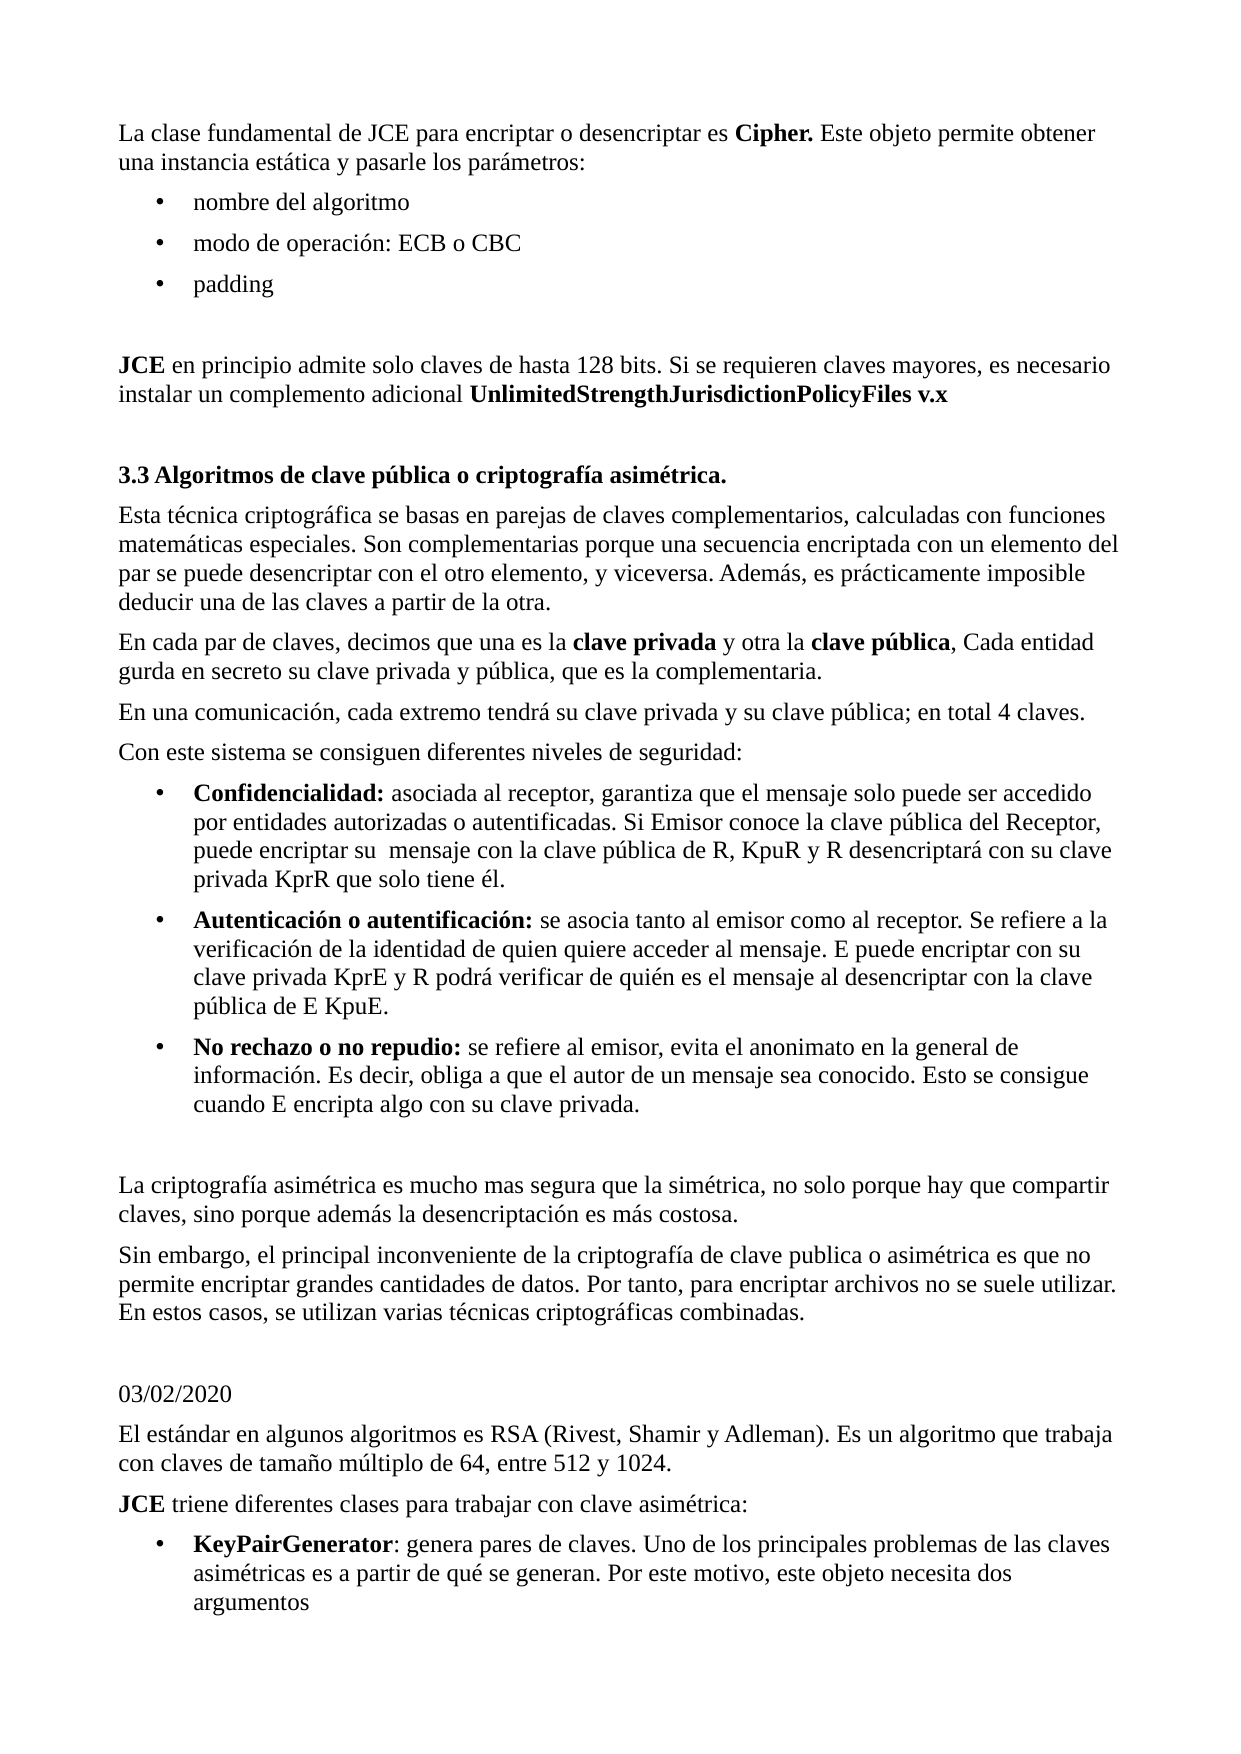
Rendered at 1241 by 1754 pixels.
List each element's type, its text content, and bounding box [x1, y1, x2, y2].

text Con este sistema se consiguen diferentes niveles de seguridad: [118, 737, 1122, 766]
list Confidencialidad: asociada al receptor, garantiza que el mensaje solo puede ser accedido por entidades autorizadas o autentificadas. Si Emisor conoce la clave pública del Receptor, puede encriptar su mensaje con la clave pública de R, KpuR y R desencriptará con su clave privada KprR que solo tiene él. [156, 778, 1122, 893]
text 3.3 Algoritmos de clave pública o criptografía asimétrica. [118, 460, 1122, 489]
text 03/02/2020 [118, 1379, 1122, 1407]
text En cada par de claves, decimos que una es la clave privada y otra la clave pública, Cada entidad gurda en secreto su clave privada y pública, que es la complementaria. [118, 627, 1122, 685]
list No rechazo o no repudio: se refiere al emisor, evita el anonimato en la general de información. Es decir, obliga a que el autor de un mensaje sea conocido. Esto se consigue cuando E encripta algo con su clave privada. [156, 1032, 1122, 1118]
list KeyPairGenerator: genera pares de claves. Uno de los principales problemas de las claves asimétricas es a partir de qué se generan. Por este motivo, este objeto necesita dos argumentos [156, 1529, 1122, 1616]
text En una comunicación, cada extremo tendrá su clave privada y su clave pública; en total 4 claves. [118, 697, 1122, 726]
list padding [156, 269, 1122, 297]
text JCE en principio admite solo claves de hasta 128 bits. Si se requieren claves mayores, es necesario instalar un complemento adicional UnlimitedStrengthJurisdictionPolicyFiles v.x [118, 350, 1122, 407]
text Sin embargo, el principal inconveniente de la criptografía de clave publica o asimétrica es que no permite encriptar grandes cantidades de datos. Por tanto, para encriptar archivos no se suele utilizar. En estos casos, se utilizan varias técnicas criptográficas combinadas. [118, 1240, 1122, 1326]
list Autenticación o autentificación: se asocia tanto al emisor como al receptor. Se refiere a la verificación de la identidad de quien quiere acceder al mensaje. E puede encriptar con su clave privada KprE y R podrá verificar de quién es el mensaje al desencriptar con la clave pública de E KpuE. [156, 905, 1122, 1020]
text JCE triene diferentes clases para trabajar con clave asimétrica: [118, 1489, 1122, 1517]
text El estándar en algunos algoritmos es RSA (Rivest, Shamir y Adleman). Es un algoritmo que trabaja con claves de tamaño múltiplo de 64, entre 512 y 1024. [118, 1419, 1122, 1477]
list nombre del algoritmo [156, 187, 1122, 216]
text La criptografía asimétrica es mucho mas segura que la simétrica, no solo porque hay que compartir claves, sino porque además la desencriptación es más costosa. [118, 1171, 1122, 1228]
text La clase fundamental de JCE para encriptar o desencriptar es Cipher. Este objeto permite obtener una instancia estática y pasarle los parámetros: [118, 118, 1122, 176]
list modo de operación: ECB o CBC [156, 228, 1122, 257]
text Esta técnica criptográfica se basas en parejas de claves complementarios, calculadas con funciones matemáticas especiales. Son complementarias porque una secuencia encriptada con un elemento del par se puede desencriptar con el otro elemento, y viceversa. Además, es prácticamente imposible deducir una de las claves a partir de la otra. [118, 501, 1122, 616]
